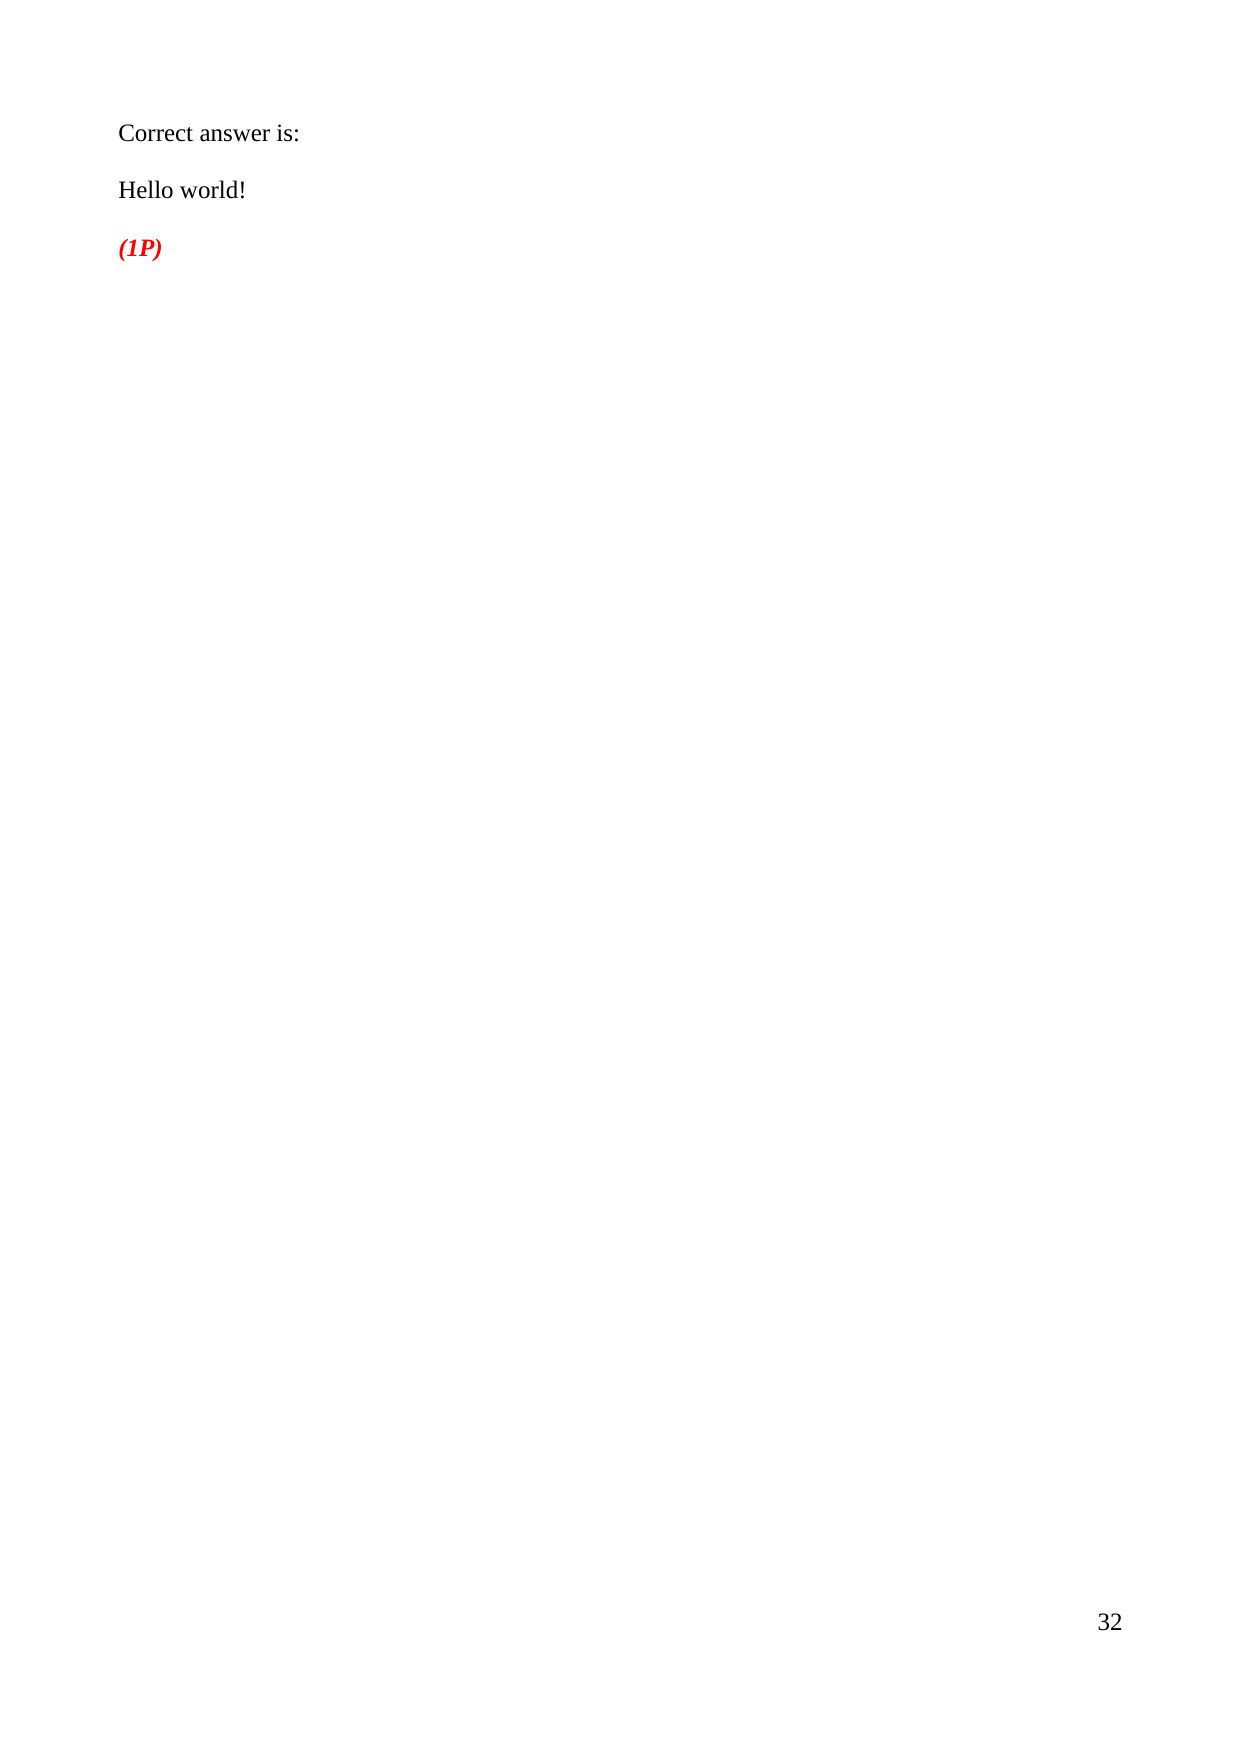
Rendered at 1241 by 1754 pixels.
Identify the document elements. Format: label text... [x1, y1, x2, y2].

text Hello world! [118, 176, 1122, 204]
text Correct answer is: [118, 118, 1122, 147]
text (1P) [118, 233, 1122, 262]
